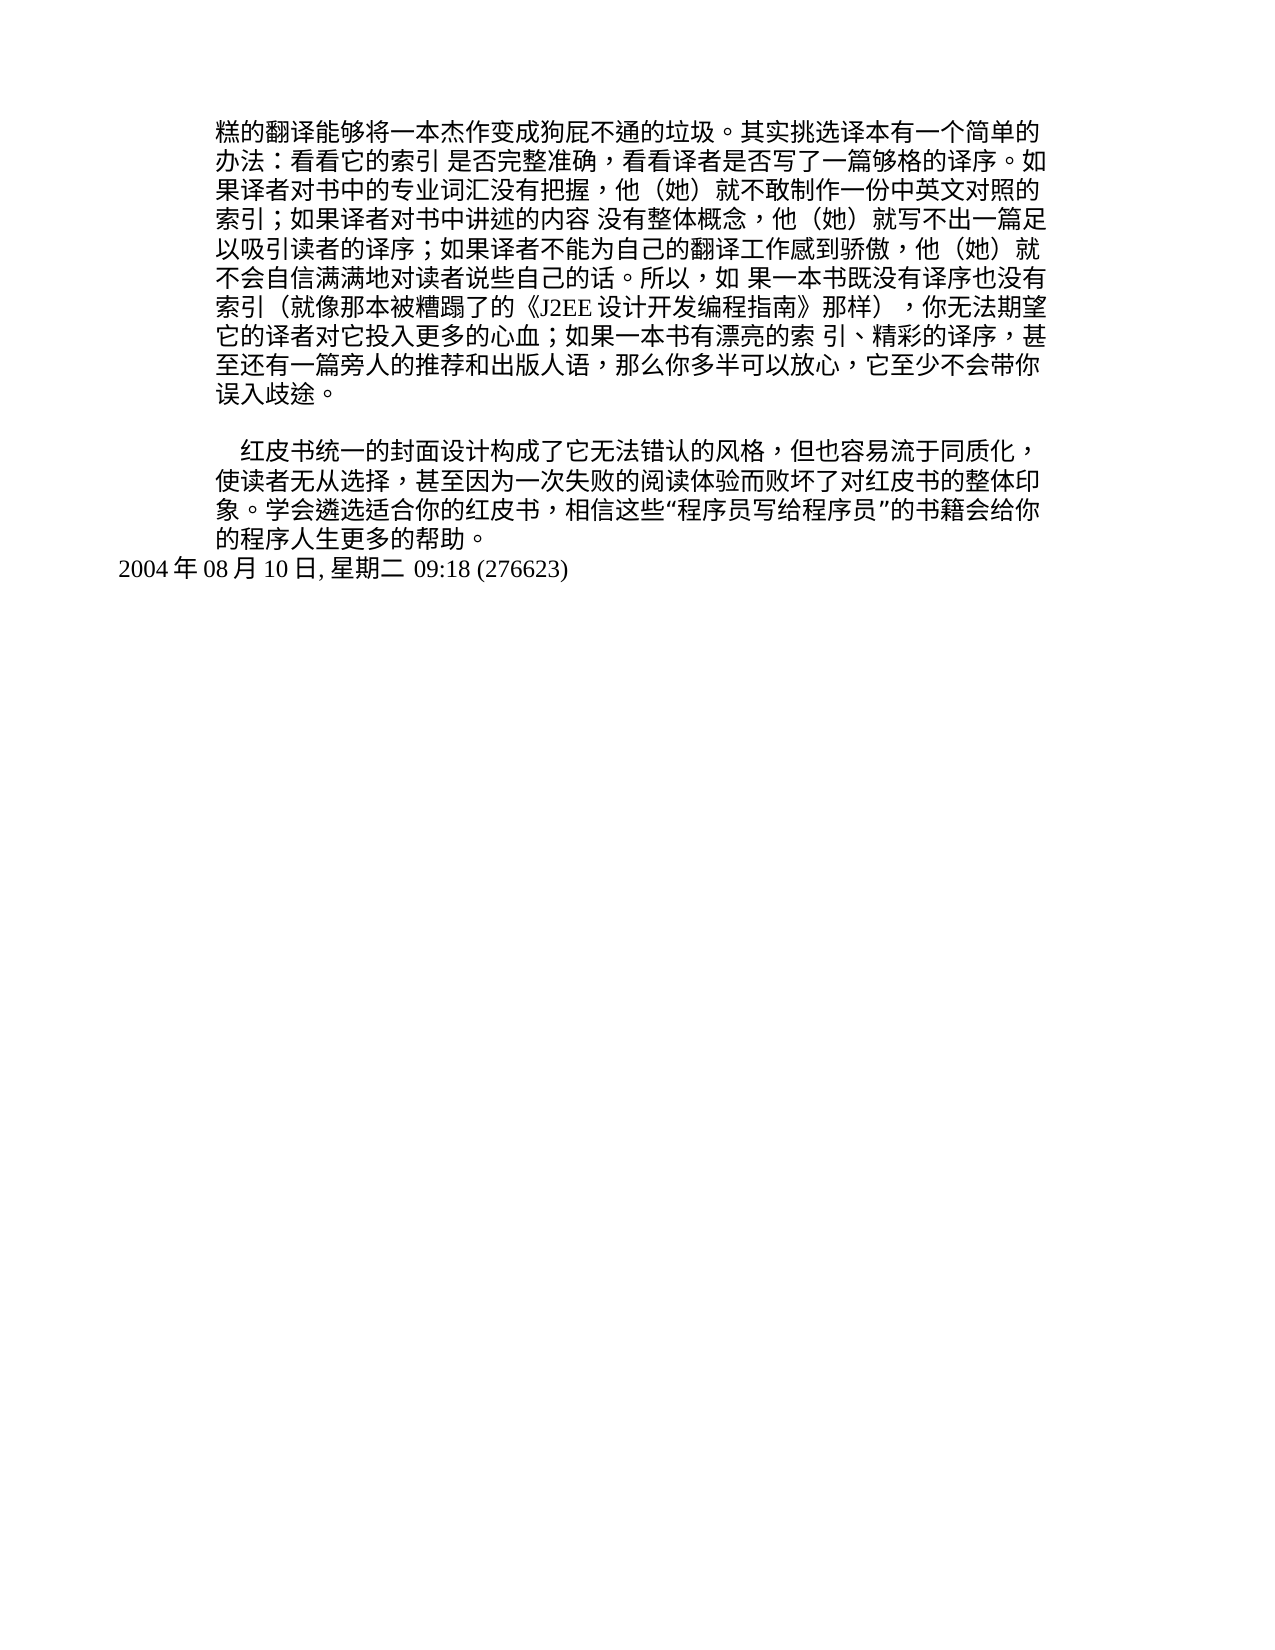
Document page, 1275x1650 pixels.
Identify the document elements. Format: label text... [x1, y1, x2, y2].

table_header 糕的翻译能够将一本杰作变成狗屁不通的垃圾。其实挑选译本有一个简单的办法：看看它的索引 是否完整准确，看看译者是否写了一篇够格的译序。如果译者对书中的专业词汇没有把握，他（她）就不敢制作一份中英文对照的索引；如果译者对书中讲述的内容 没有整体概念，他（她）就写不出一篇足以吸引读者的译序；如果译者不能为自己的翻译工作感到骄傲，他（她）就不会自信满满地对读者说些自己的话。所以，如 果一本书既没有译序也没有索引（就像那本被糟蹋了的《J2EE设计开发编程指南》那样），你无法期望它的译者对它投入更多的心血；如果一本书有漂亮的索 引、精彩的译序，甚至还有一篇旁人的推荐和出版人语，那么你多半可以放心，它至少不会带你误入歧途。 红皮书统一的封面设计构成了它无法错认的风格，但也容易流于同质化，使读者无从选择，甚至因为一次失败的阅读体验而败坏了对红皮书的整体印象。学会遴选适合你的红皮书，相信这些“程序员写给程序员”的书籍会给你的程序人生更多的帮助。 [215, 118, 1060, 554]
text 2004年08月10日, 星期二 09:18 (276623) [118, 554, 1157, 583]
